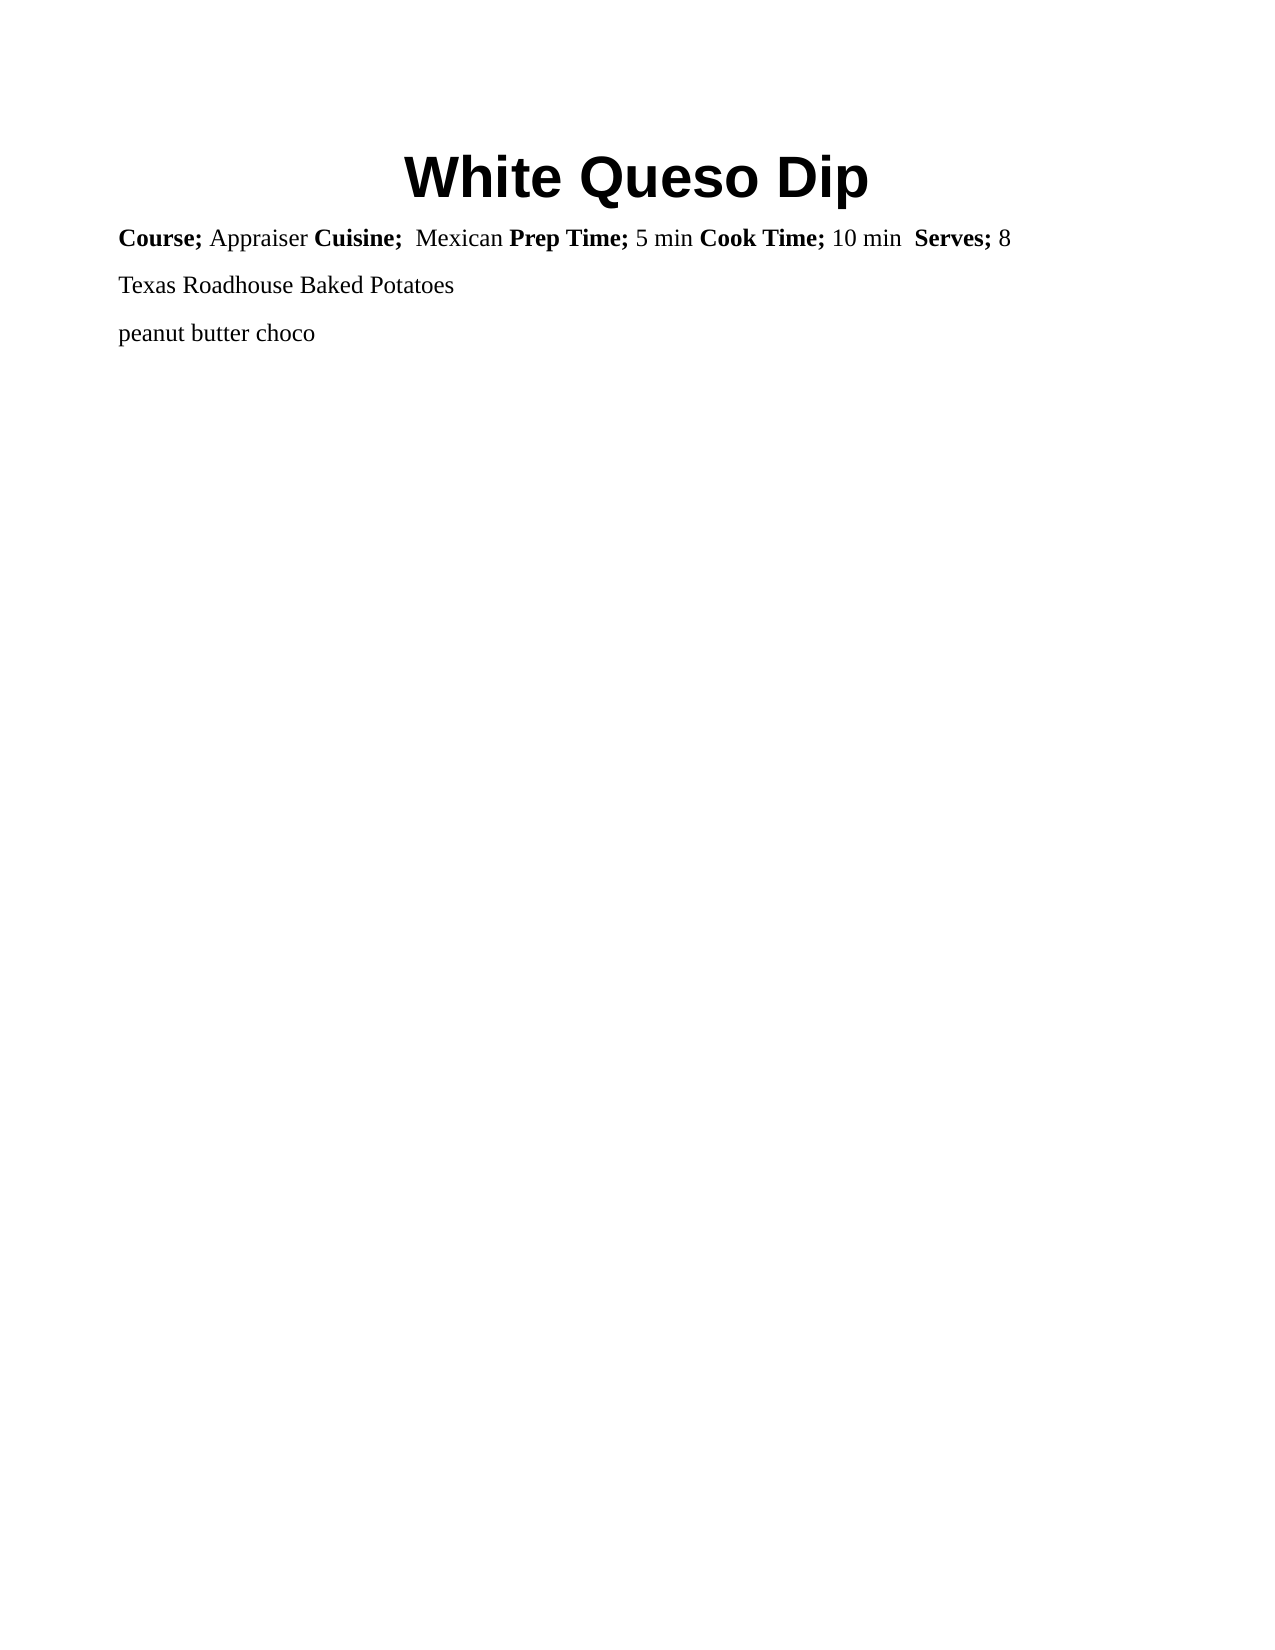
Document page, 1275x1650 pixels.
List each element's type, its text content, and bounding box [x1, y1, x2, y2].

text Course; Appraiser Cuisine; Mexican Prep Time; 5 min Cook Time; 10 min Serves; 8 [118, 223, 1157, 251]
text peanut butter choco [118, 318, 1157, 347]
title White Queso Dip [118, 143, 1157, 210]
text Texas Roadhouse Baked Potatoes [118, 270, 1157, 299]
